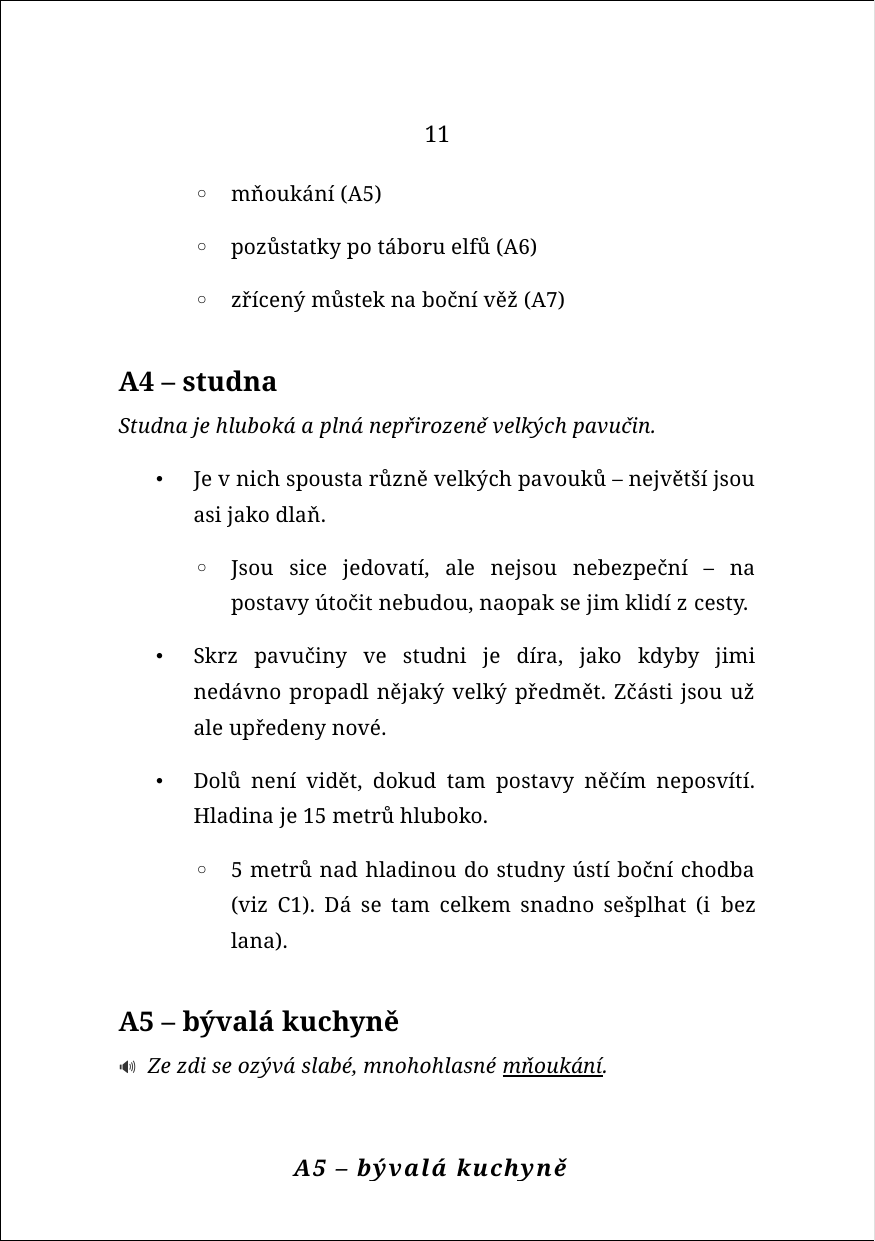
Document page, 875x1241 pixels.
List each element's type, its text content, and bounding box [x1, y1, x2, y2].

subtitle A4 – studna [118, 362, 756, 399]
list Je v nich spousta různě velkých pavouků – největší jsou asi jako dlaň. [156, 464, 756, 528]
list 5 metrů nad hladinou do studny ústí boční chodba (viz C1). Dá se tam celkem snadno sešplhat (i⁠ bez lana). [193, 855, 756, 954]
text Studna je hluboká a⁠ plná nepřirozeně velkých pavučin. [118, 411, 756, 439]
list Dolů není vidět, dokud tam postavy něčím neposvítí. Hladina je 15 metrů hluboko. [156, 766, 756, 830]
text 🔊 Ze zdi se ozývá slabé, mnohohlasné mňoukání. [118, 1051, 756, 1080]
subtitle A5 – bývalá kuchyně [118, 1003, 756, 1039]
list zřícený můstek na boční věž (A7) [193, 285, 756, 314]
list mňoukání (A5) [193, 179, 756, 207]
list Skrz pavučiny ve studni je díra, jako kdyby jimi nedávno propadl nějaký velký předmět. Zčásti jsou už ale upředeny nové. [156, 642, 756, 741]
list Jsou sice jedovatí, ale nejsou nebezpeční – na postavy útočit nebudou, naopak se jim klidí z⁠ cesty. [193, 553, 756, 617]
list pozůstatky po táboru elfů (A6) [193, 232, 756, 261]
